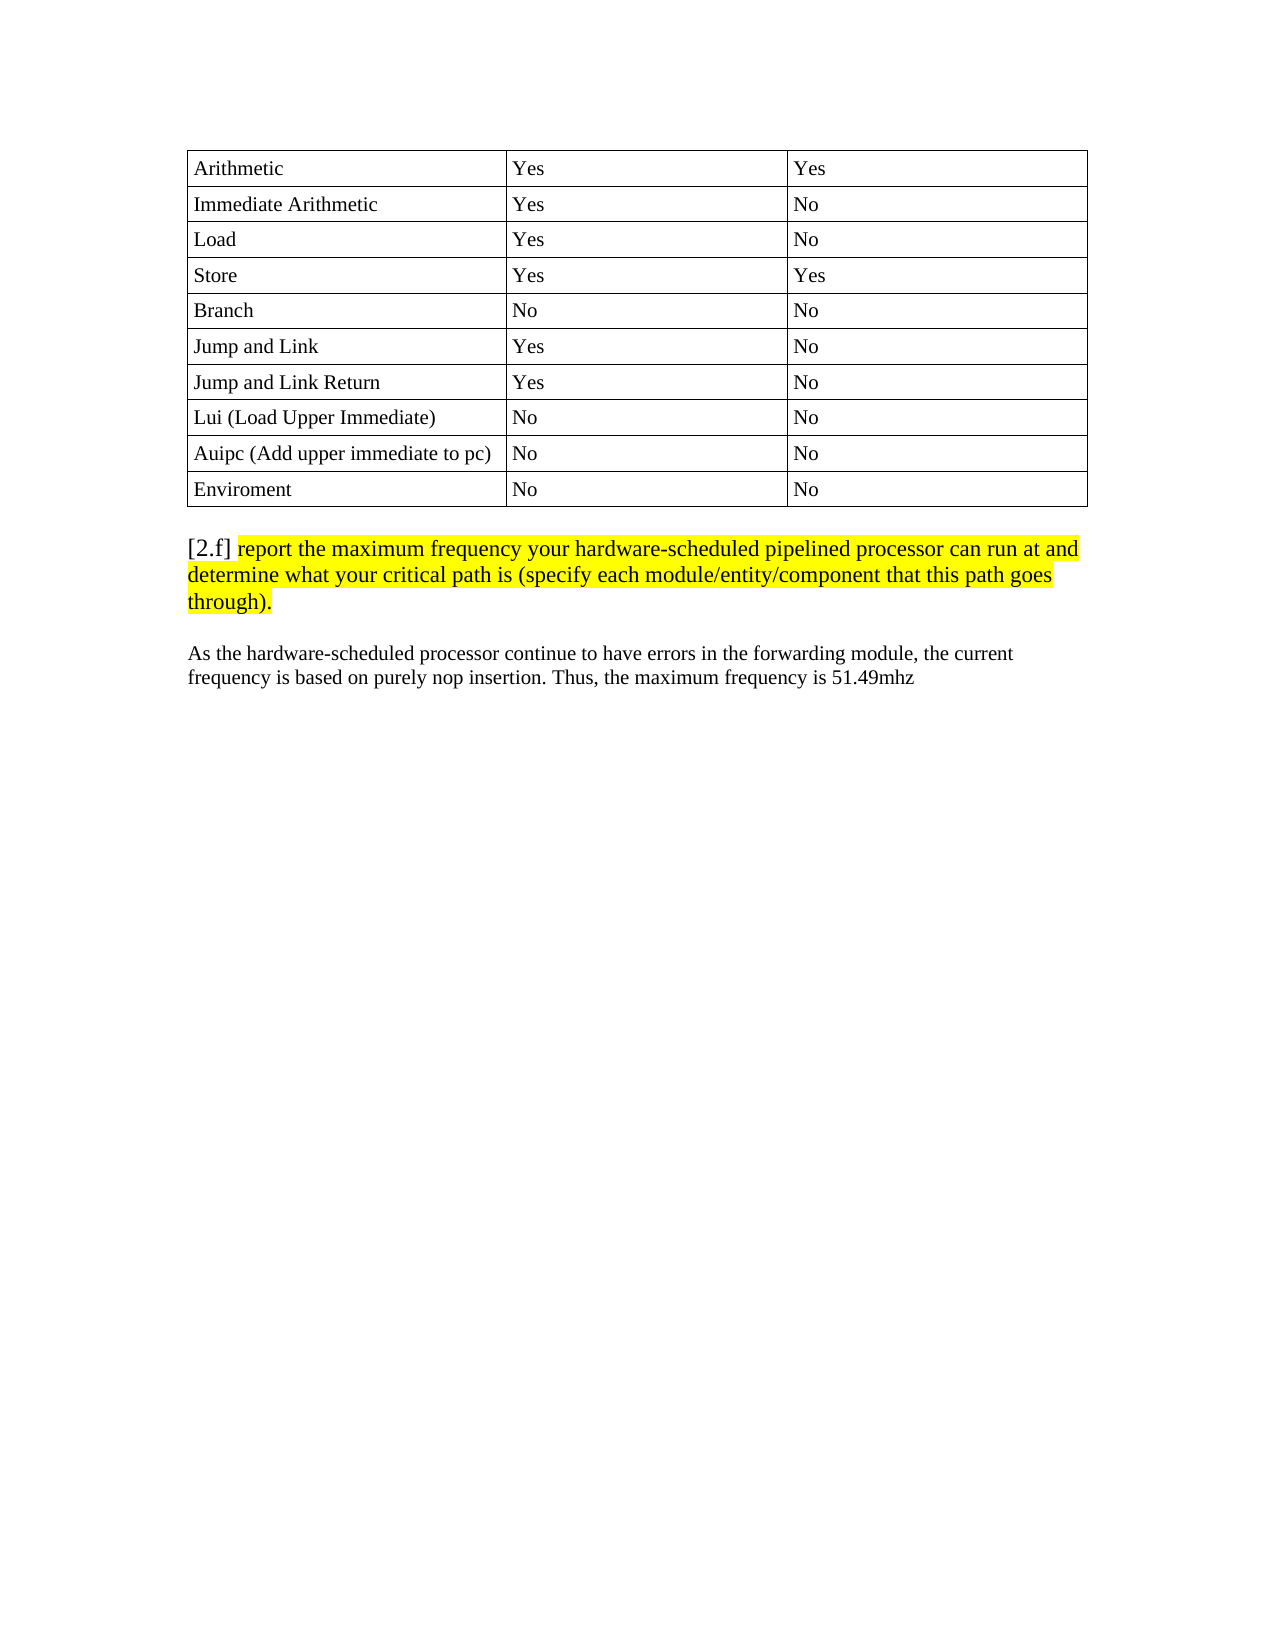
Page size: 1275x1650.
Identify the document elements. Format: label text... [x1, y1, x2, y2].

table_cell Yes [507, 222, 787, 257]
table_cell No [788, 294, 1087, 328]
table_cell No [788, 222, 1087, 257]
table_cell Yes [507, 365, 787, 399]
table_cell Load [188, 222, 506, 257]
table_cell No [507, 400, 787, 435]
table_cell No [788, 472, 1087, 506]
table_cell Yes [788, 151, 1087, 186]
table_cell Yes [507, 329, 787, 364]
table_cell Jump and Link Return [188, 365, 506, 399]
table_cell Store [188, 258, 506, 292]
table_cell No [507, 294, 787, 328]
table_cell Yes [788, 258, 1087, 292]
table_cell Lui (Load Upper Immediate) [188, 400, 506, 435]
table_cell Enviroment [188, 472, 506, 506]
table_cell Jump and Link [188, 329, 506, 364]
text [2.f] report the maximum frequency your hardware-scheduled pipelined processor can run at and determine what your critical path is (specify each module/entity/component that this path goes through). [187, 533, 1087, 614]
table_cell No [788, 329, 1087, 364]
table_cell Immediate Arithmetic [188, 187, 506, 221]
table_cell Arithmetic [188, 151, 506, 186]
table_cell Branch [188, 294, 506, 328]
table_cell Auipc (Add upper immediate to pc) [188, 436, 506, 471]
table_cell No [507, 472, 787, 506]
text As the hardware-scheduled processor continue to have errors in the forwarding module, the current frequency is based on purely nop insertion. Thus, the maximum frequency is 51.49mhz [187, 641, 1087, 689]
table_cell No [788, 365, 1087, 399]
table_cell No [788, 187, 1087, 221]
table_cell Yes [507, 151, 787, 186]
table_cell No [788, 400, 1087, 435]
table_cell Yes [507, 258, 787, 292]
table_cell No [788, 436, 1087, 471]
table_cell Yes [507, 187, 787, 221]
table_cell No [507, 436, 787, 471]
